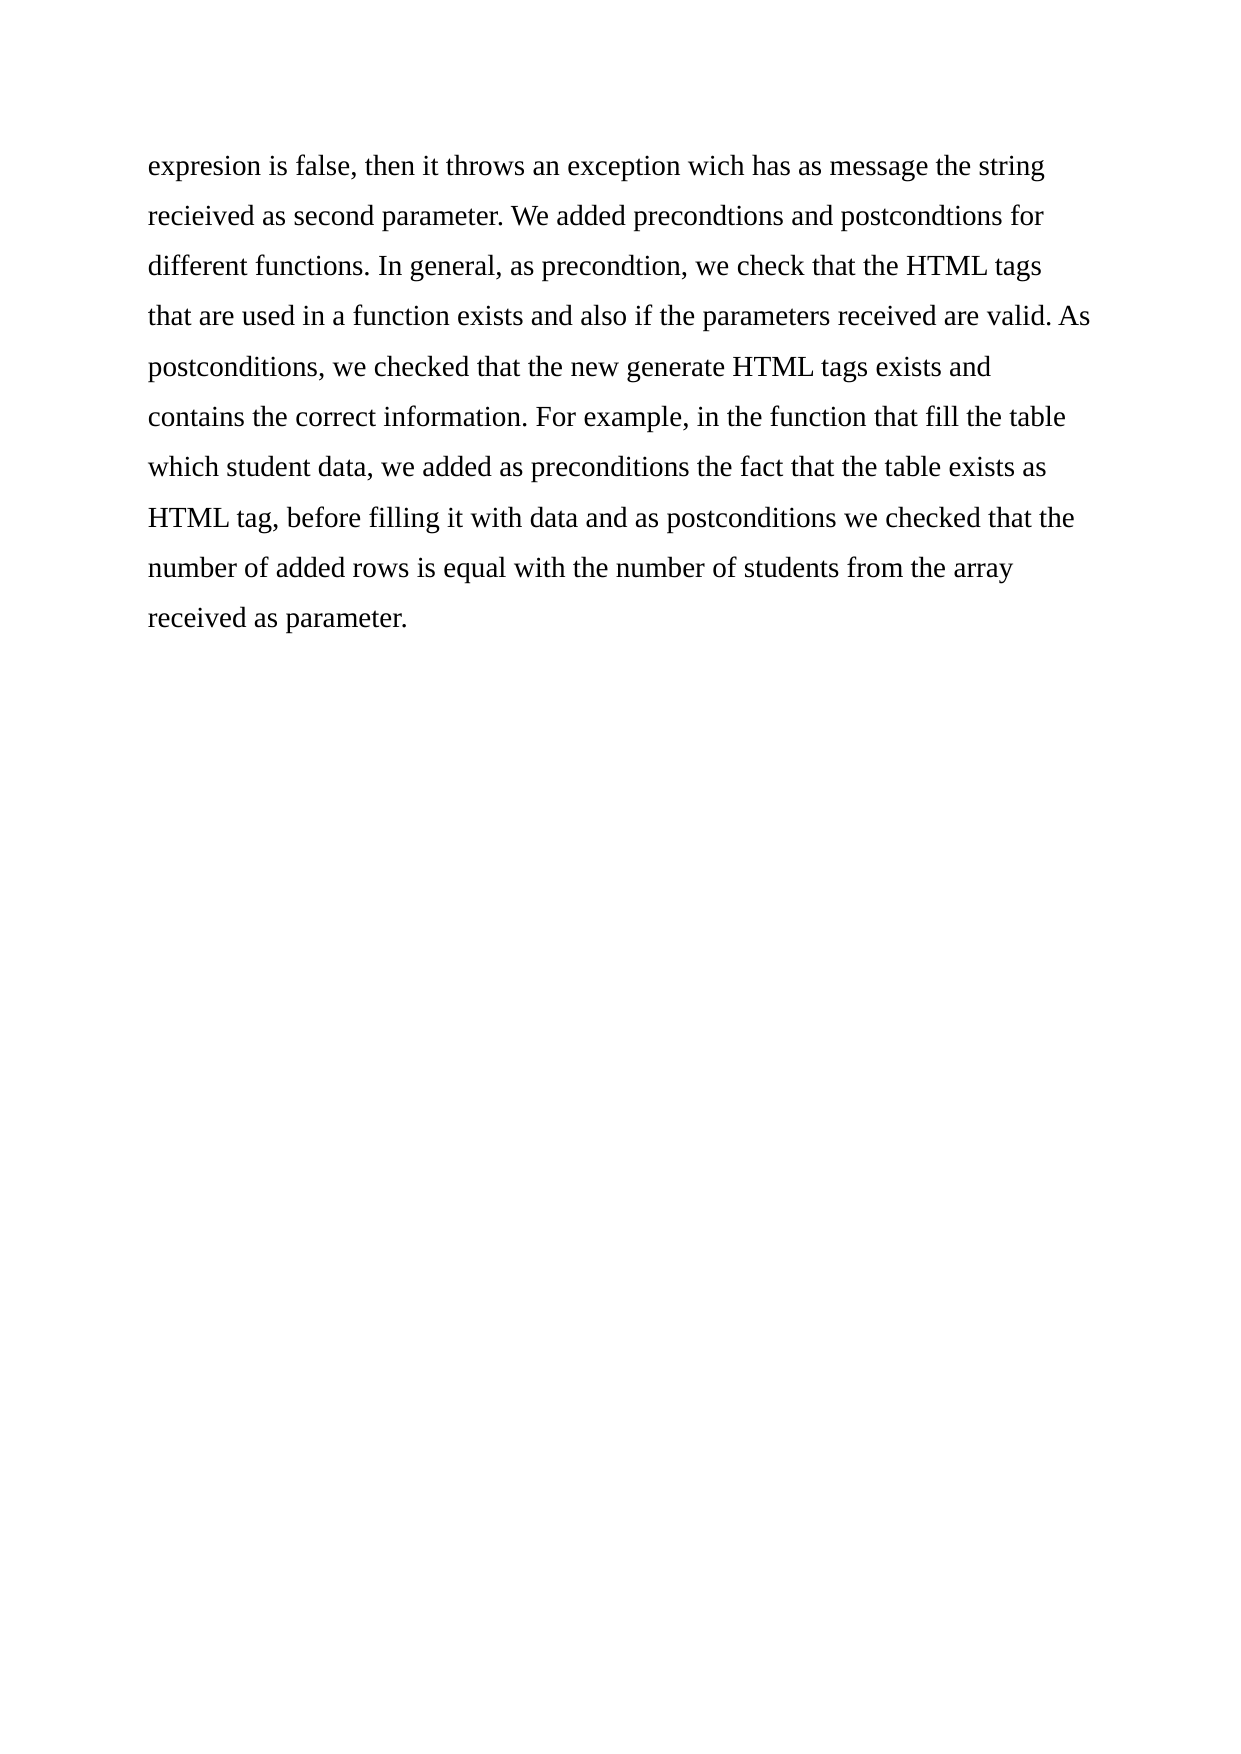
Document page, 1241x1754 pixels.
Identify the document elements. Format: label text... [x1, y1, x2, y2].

text expresion is false, then it throws an exception wich has as message the string recieived as second parameter. We added precondtions and postcondtions for different functions. In general, as precondtion, we check that the HTML tags that are used in a function exists and also if the parameters received are valid. As postconditions, we checked that the new generate HTML tags exists and contains the correct information. For example, in the function that fill the table which student data, we added as preconditions the fact that the table exists as HTML tag, before filling it with data and as postconditions we checked that the number of added rows is equal with the number of students from the array received as parameter. [148, 148, 1093, 634]
